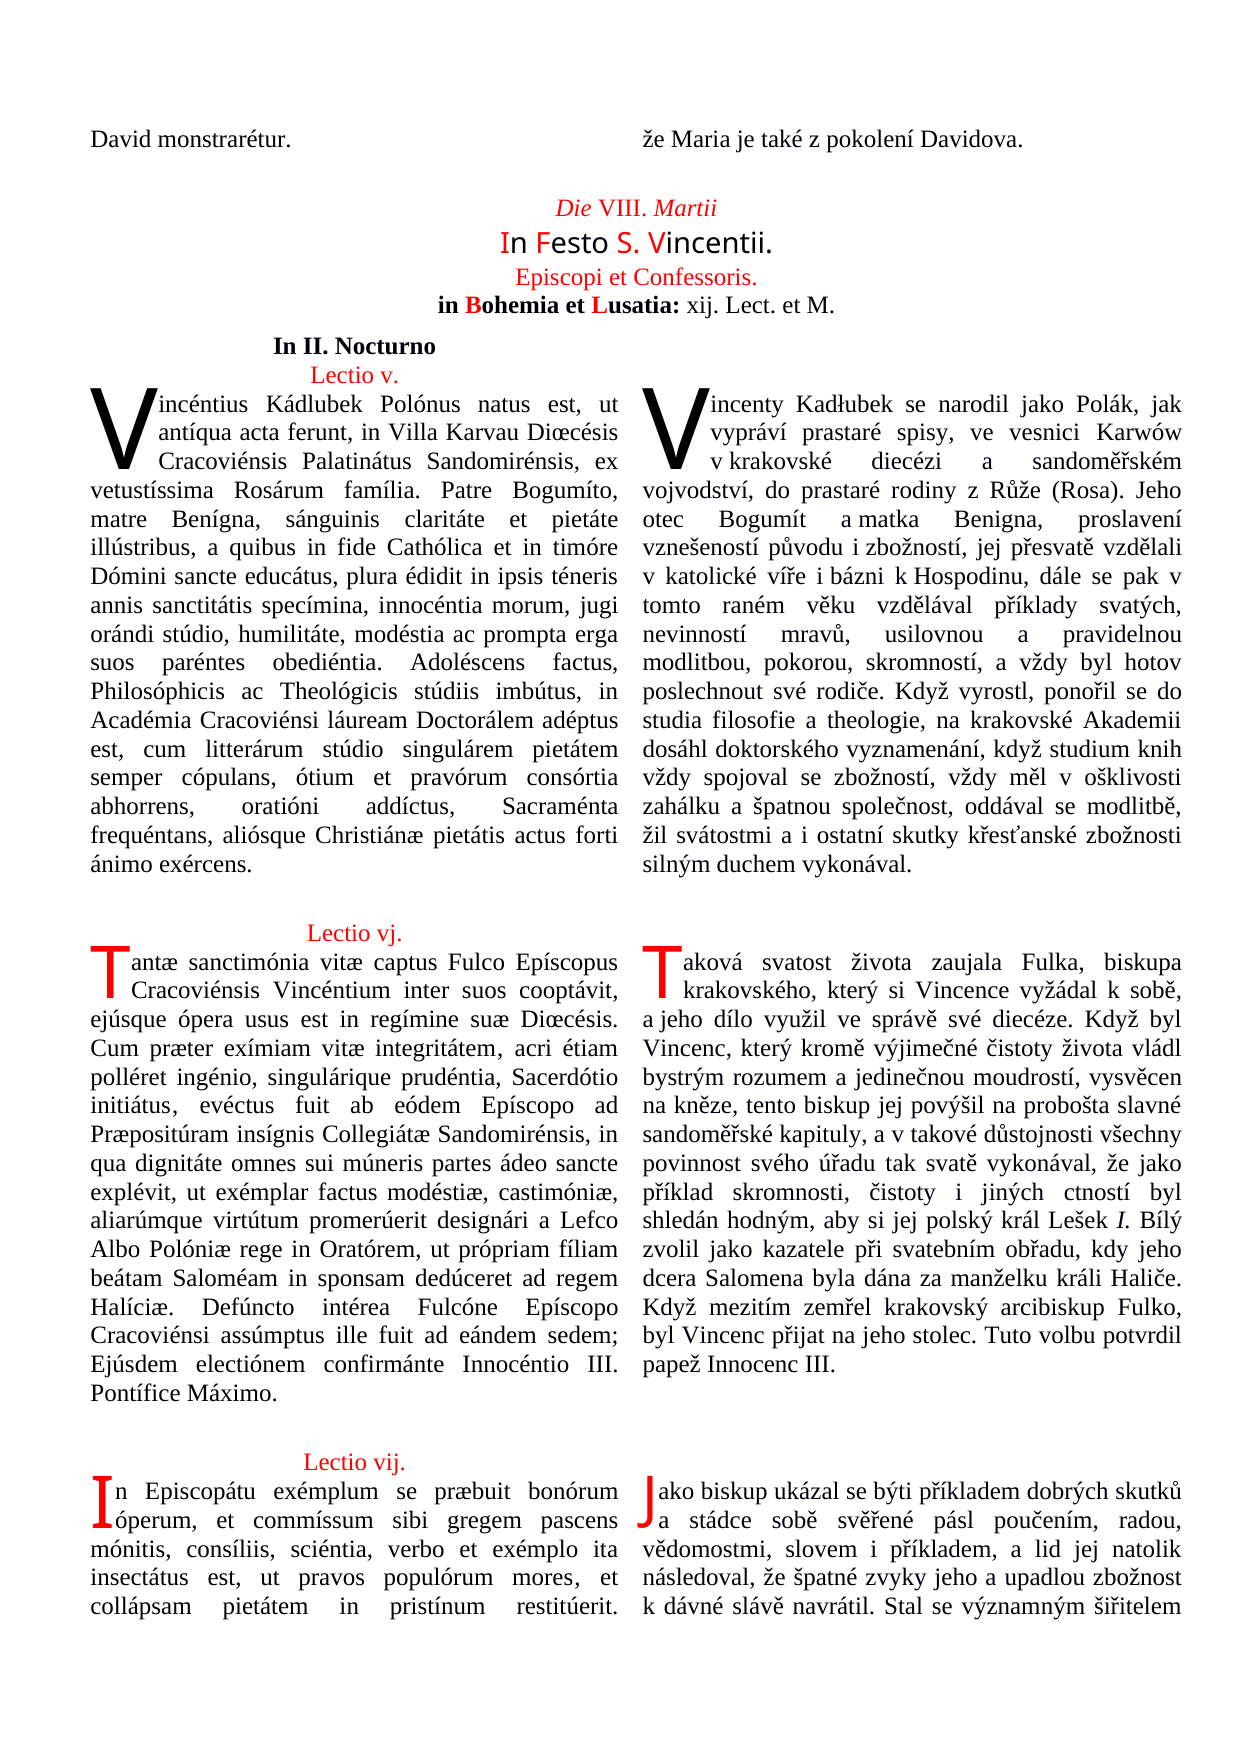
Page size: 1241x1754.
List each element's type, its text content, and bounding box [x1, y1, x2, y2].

table_cell Jako biskup ukázal se býti příkladem dobrých skutků a stádce sobě svěřené pásl poučením, radou, vědomostmi, slovem i příkladem, a lid jej natolik následoval, že špatné zvyky jeho a upadlou zbožnost k dávné slávě navrátil. Stal se významným šiřitelem [631, 1442, 1194, 1626]
table_cell Lectio vij. In Episcopátu exémplum se præbuit bonórum óperum, et commíssum sibi gregem pascens mónitis, consíliis, sciéntia, verbo et exémplo ita insectátus est, ut pravos populórum mores‚ et collápsam pietátem in pristínum restitúerit. [79, 1442, 631, 1626]
table_cell Lectio vj. Tantæ sanctimónia vitæ captus Fulco Epíscopus Cracoviénsis Vincéntium inter suos cooptávit, ejúsque ópera usus est in regímine suæ Diœcésis. Cum præter exímiam vitæ integritátem‚ acri étiam polléret ingénio, singulárique prudéntia, Sacerdótio initiátus‚ evéctus fuit ab eódem Epíscopo ad Præpositúram insígnis Collegiátæ Sandomirénsis, in qua dignitáte omnes sui múneris partes ádeo sancte explévit, ut exémplar factus modéstiæ, castimóniæ, aliarúmque virtútum promerúerit designári a Lefco Albo Polóniæ rege in Oratórem, ut própriam fíliam beátam Saloméam in sponsam dedúceret ad regem Halíciæ. Defúncto intérea Fulcóne Epíscopo Cracoviénsi assúmptus ille fuit ad eándem sedem; Ejúsdem electiónem confirmánte Innocéntio III. Pontífice Máximo. [79, 912, 631, 1442]
table_cell Die VIII. Martii In Festo S. Vincentii. Episcopi et Confessoris. in Bohemia et Lusatia: xij. Lect. et M. [79, 188, 1194, 325]
table_cell že Maria je také z pokolení Davidova. [631, 118, 1194, 187]
table_cell Vincenty Kadłubek se narodil jako Polák, jak vypráví prastaré spisy, ve vesnici Karwów v krakovské diecézi a sandoměřském vojvodství, do prastaré rodiny z Růže (Rosa). Jeho otec Bogumít a matka Benigna, proslavení vznešeností původu i zbožností, jej přesvatě vzdělali v katolické víře i bázni k Hospodinu, dále se pak v tomto raném věku vzdělával příklady svatých, nevinností mravů, usilovnou a pravidelnou modlitbou, pokorou, skromností, a vždy byl hotov poslechnout své rodiče. Když vyrostl, ponořil se do studia filosofie a theologie, na krakovské Akademii dosáhl doktorského vyznamenání, když studium knih vždy spojoval se zbožností, vždy měl v ošklivosti zahálku a špatnou společnost, oddával se modlitbě, žil svátostmi a i ostatní skutky křesťanské zbožnosti silným duchem vykonával. [631, 325, 1194, 912]
table_cell David monstrarétur. [79, 118, 631, 187]
table_cell Taková svatost života zaujala Fulka, biskupa krakovského, který si Vincence vyžádal k sobě, a jeho dílo využil ve správě své diecéze. Když byl Vincenc, který kromě výjimečné čistoty života vládl bystrým rozumem a jedinečnou moudrostí, vysvěcen na kněze, tento biskup jej povýšil na probošta slavné sandoměřské kapituly, a v takové důstojnosti všechny povinnost svého úřadu tak svatě vykonával, že jako příklad skromnosti, čistoty i jiných ctností byl shledán hodným, aby si jej polský král Lešek I. Bílý zvolil jako kazatele při svatebním obřadu, kdy jeho dcera Salomena byla dána za manželku králi Haliče. Když mezitím zemřel krakovský arcibiskup Fulko, byl Vincenc přijat na jeho stolec. Tuto volbu potvrdil papež Innocenc III. [631, 912, 1194, 1442]
table_cell In II. Nocturno Lectio v. Vincéntius Kádlubek Polónus natus est, ut antíqua acta ferunt, in Villa Karvau Diœcésis Cracoviénsis Palatinátus Sandomirénsis, ex vetustíssima Rosárum família. Patre Bogumíto, matre Benígna, sánguinis claritáte et pietáte illústribus, a quibus in fide Cathólica et in timóre Dómini sancte educátus, plura édidit in ipsis téneris annis sanctitátis specímina, innocéntia morum, jugi orándi stúdio, humilitáte, modéstia ac prompta erga suos paréntes obediéntia. Adoléscens factus, Philosóphicis ac Theológicis stúdiis imbútus, in Académia Cracoviénsi láuream Doctorálem adéptus est, cum litterárum stúdio singulárem pietátem semper cópulans, ótium et pravórum consórtia abhorrens, oratióni addíctus, Sacraménta frequéntans, aliósque Christiánæ pietátis actus forti ánimo exércens. [79, 325, 631, 912]
